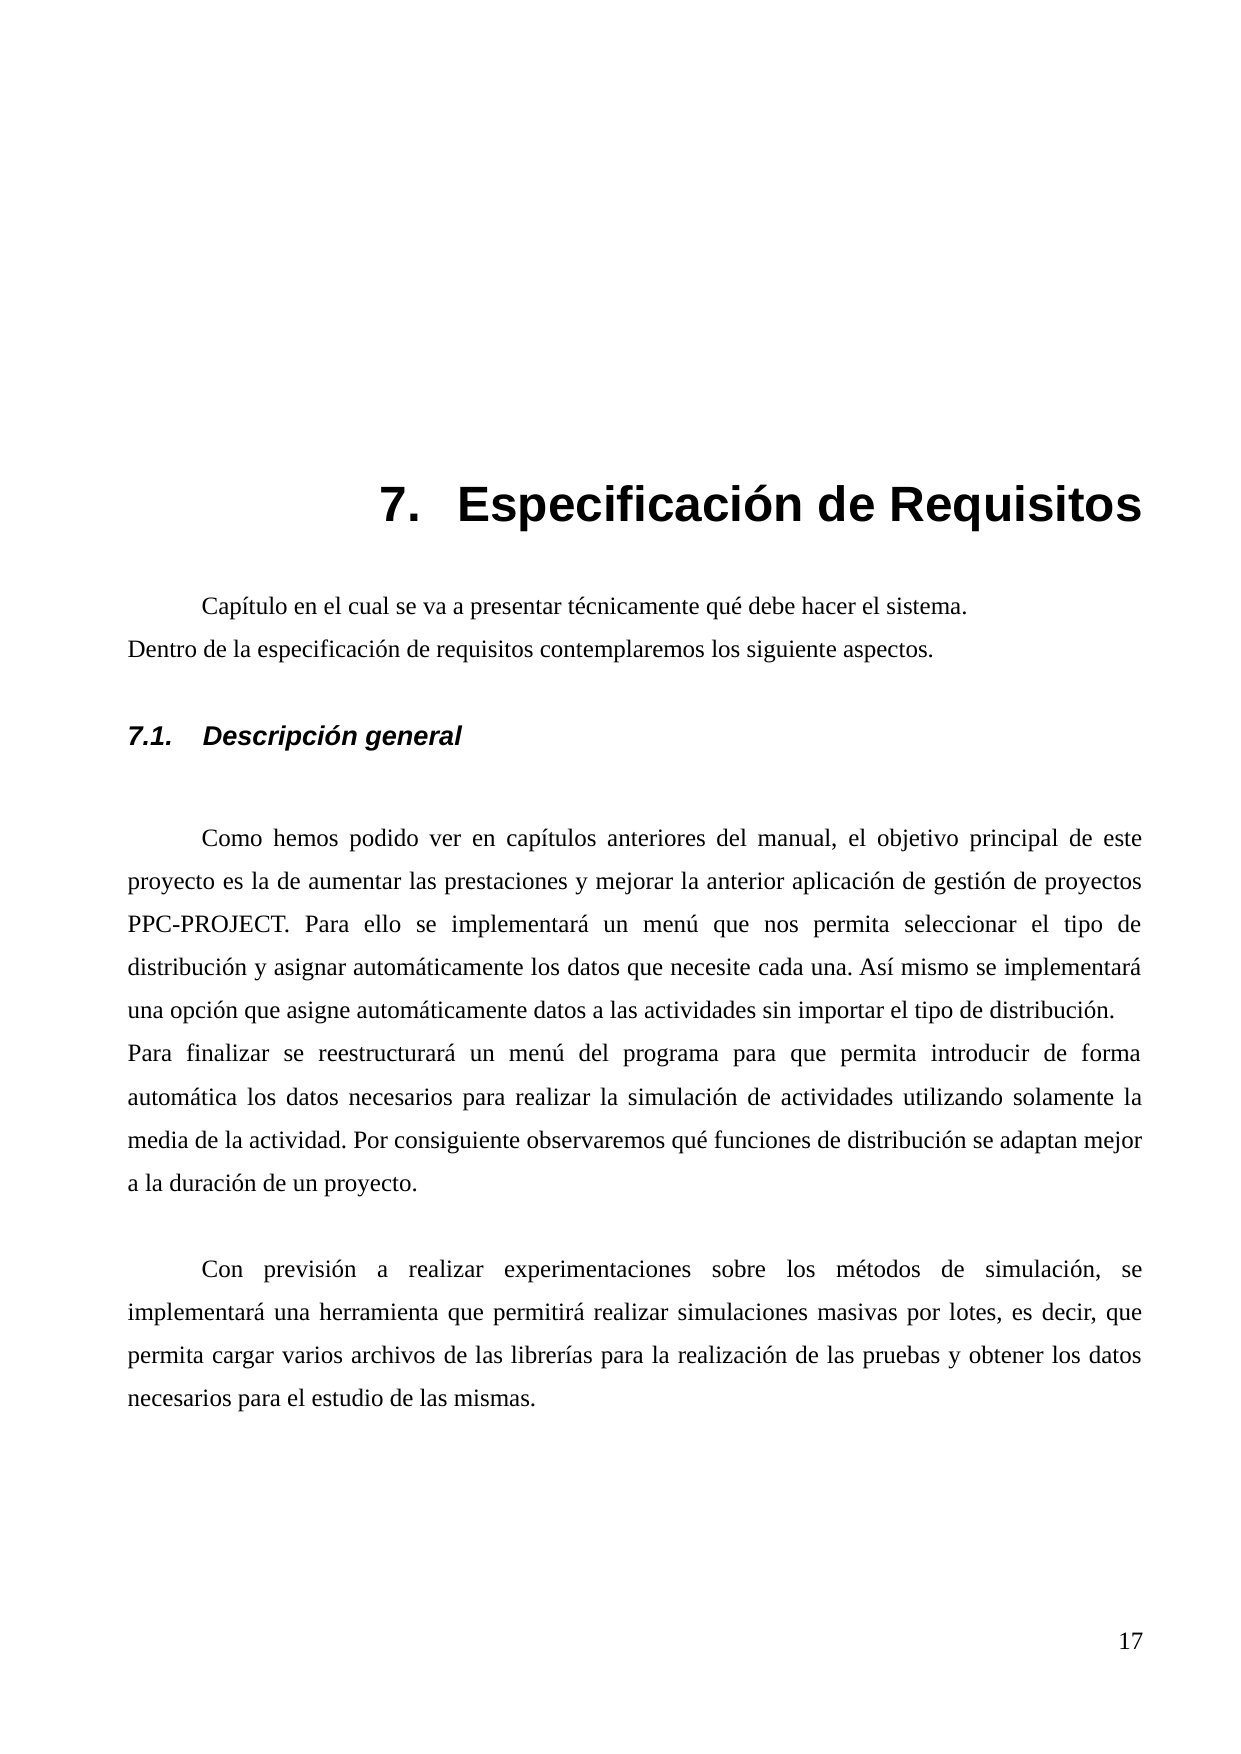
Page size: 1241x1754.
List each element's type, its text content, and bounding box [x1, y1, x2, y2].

text Para finalizar se reestructurará un menú del programa para que permita introducir de forma automática los datos necesarios para realizar la simulación de actividades utilizando solamente la media de la actividad. Por consiguiente observaremos qué funciones de distribución se adaptan mejor a la duración de un proyecto. [127, 1038, 1143, 1197]
text Como hemos podido ver en capítulos anteriores del manual, el objetivo principal de este proyecto es la de aumentar las prestaciones y mejorar la anterior aplicación de gestión de proyectos PPC-PROJECT. Para ello se implementará un menú que nos permita seleccionar el tipo de distribución y asignar automáticamente los datos que necesite cada una. Así mismo se implementará una opción que asigne automáticamente datos a las actividades sin importar el tipo de distribución. [127, 823, 1143, 1024]
subtitle Descripción general [127, 720, 1143, 752]
text Dentro de la especificación de requisitos contemplaremos los siguiente aspectos. [127, 634, 1143, 663]
text Con previsión a realizar experimentaciones sobre los métodos de simulación, se implementará una herramienta que permitirá realizar simulaciones masivas por lotes, es decir, que permita cargar varios archivos de las librerías para la realización de las pruebas y obtener los datos necesarios para el estudio de las mismas. [127, 1254, 1143, 1412]
text Capítulo en el cual se va a presentar técnicamente qué debe hacer el sistema. [127, 591, 1143, 620]
subtitle Especificación de Requisitos [127, 475, 1143, 532]
